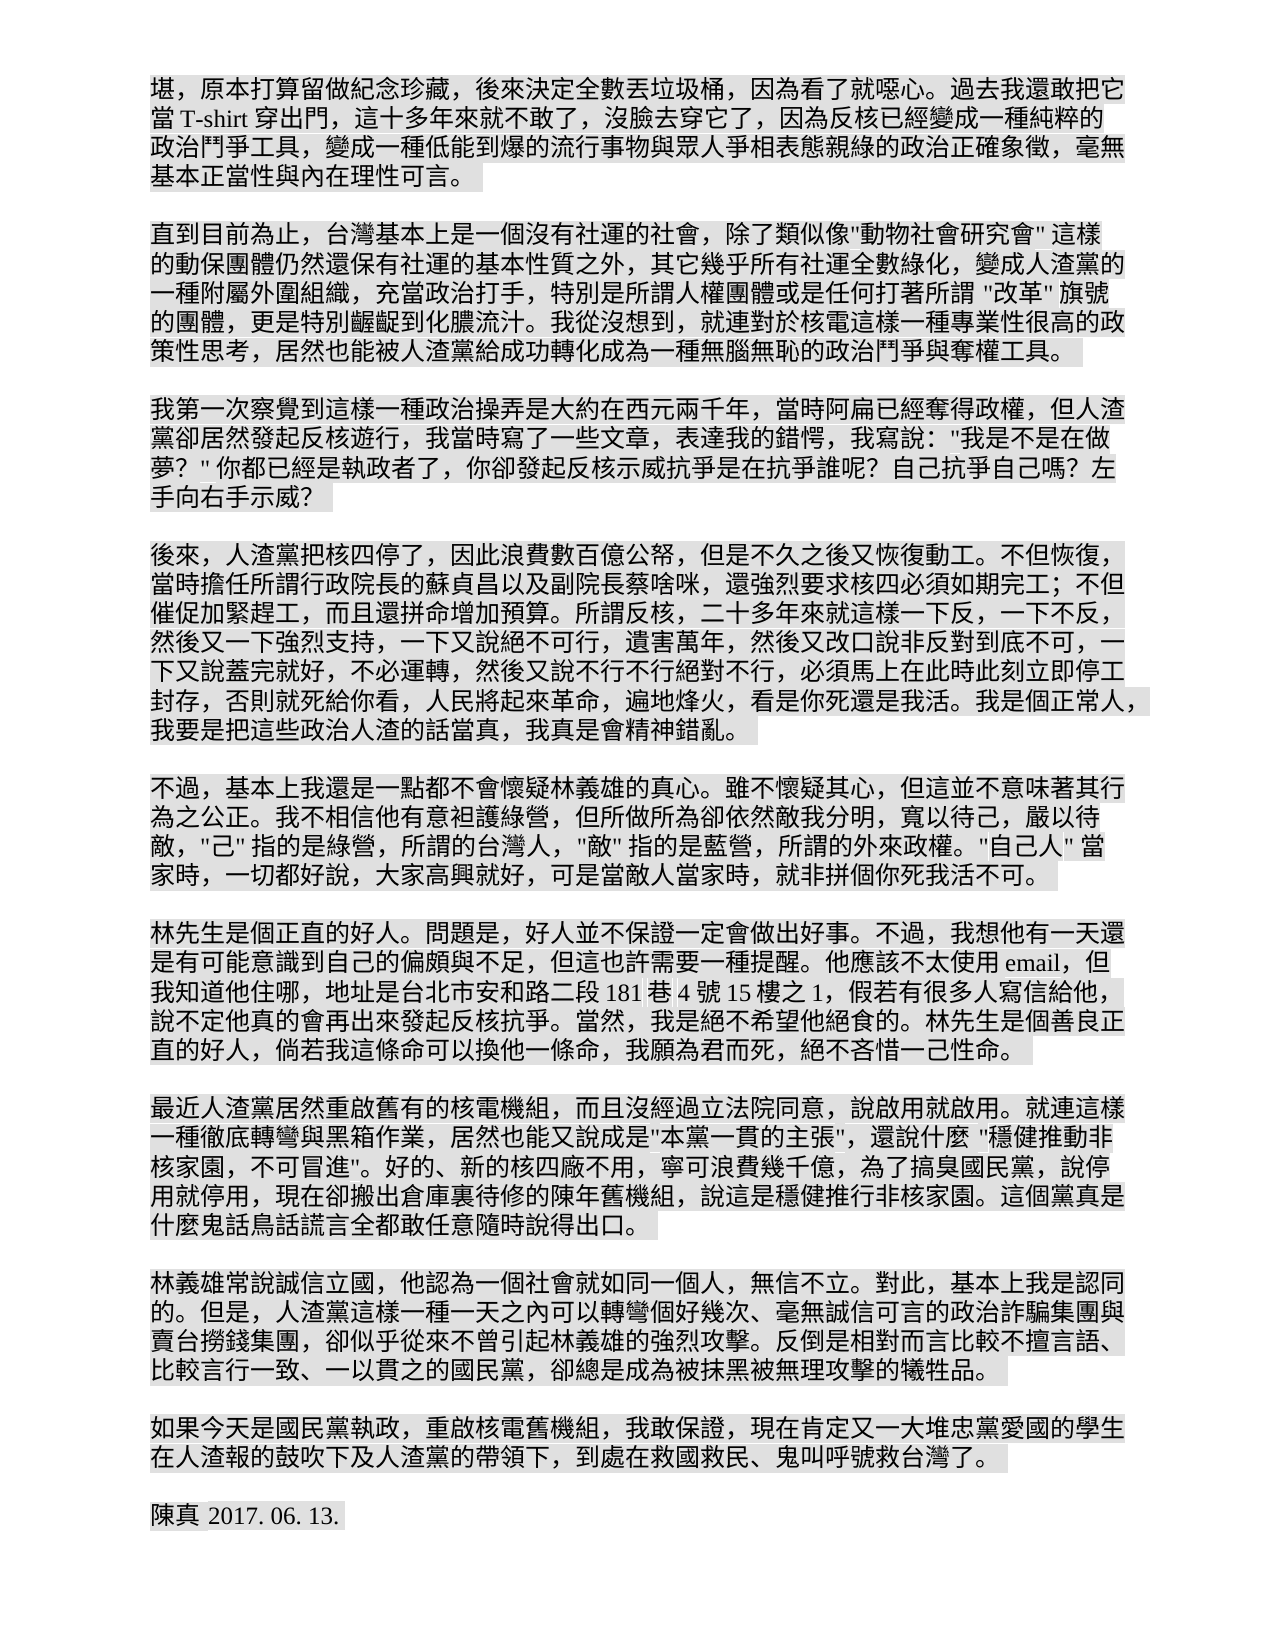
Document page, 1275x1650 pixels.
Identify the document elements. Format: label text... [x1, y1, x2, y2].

text 剛才去超商買杯咖啡，離去時瞄到報紙架上今天的中國時報頭版有一張照片，感覺很厭惡，是所謂 "總統" 蔡啥咪兩年前參加反核抗爭時所拍，戴著核四公投促進會的斗笠，穿著核四公投促進會的白色制服，裝模作樣的一副所謂人民做主、反核神聖無比的嘴臉；誰敢不反核、誰敢說不應馬上廢掉所有核電廠，誰就是人渣似的。當年執政的國民黨也因此被打得落花流水。市面上，一些特別噁心八拉搞進步、搞文青的咖啡廳或商店，往往就會在店裏頭掛上一幅反核布條，寫著一些噁心口號，什麼愛護咱的子子孫孫、別再有下一次的悲劇之類，甚至還有什麼 "我是人，我反核"。 我有一大堆核四公投促進會的制服，年代久遠，二十多年了，其中有兩、三件穿得破損不堪，原本打算留做紀念珍藏，後來決定全數丟垃圾桶，因為看了就噁心。過去我還敢把它當T-shirt 穿出門，這十多年來就不敢了，沒臉去穿它了，因為反核已經變成一種純粹的政治鬥爭工具，變成一種低能到爆的流行事物與眾人爭相表態親綠的政治正確象徵，毫無基本正當性與內在理性可言。 直到目前為止，台灣基本上是一個沒有社運的社會，除了類似像"動物社會研究會" 這樣的動保團體仍然還保有社運的基本性質之外，其它幾乎所有社運全數綠化，變成人渣黨的一種附屬外圍組織，充當政治打手，特別是所謂人權團體或是任何打著所謂 "改革" 旗號的團體，更是特別齷齪到化膿流汁。我從沒想到，就連對於核電這樣一種專業性很高的政策性思考，居然也能被人渣黨給成功轉化成為一種無腦無恥的政治鬥爭與奪權工具。 我第一次察覺到這樣一種政治操弄是大約在西元兩千年，當時阿扁已經奪得政權，但人渣黨卻居然發起反核遊行，我當時寫了一些文章，表達我的錯愕，我寫說："我是不是在做夢？" 你都已經是執政者了，你卻發起反核示威抗爭是在抗爭誰呢？自己抗爭自己嗎？左手向右手示威？ 後來，人渣黨把核四停了，因此浪費數百億公帑，但是不久之後又恢復動工。不但恢復，當時擔任所謂行政院長的蘇貞昌以及副院長蔡啥咪，還強烈要求核四必須如期完工；不但催促加緊趕工，而且還拼命增加預算。所謂反核，二十多年來就這樣一下反，一下不反，然後又一下強烈支持，一下又說絕不可行，遺害萬年，然後又改口說非反對到底不可，一下又說蓋完就好，不必運轉，然後又說不行不行絕對不行，必須馬上在此時此刻立即停工封存，否則就死給你看，人民將起來革命，遍地烽火，看是你死還是我活。我是個正常人，我要是把這些政治人渣的話當真，我真是會精神錯亂。 不過，基本上我還是一點都不會懷疑林義雄的真心。雖不懷疑其心，但這並不意味著其行為之公正。我不相信他有意袒護綠營，但所做所為卻依然敵我分明，寬以待己，嚴以待敵，"己" 指的是綠營，所謂的台灣人，"敵" 指的是藍營，所謂的外來政權。"自己人" 當家時，一切都好說，大家高興就好，可是當敵人當家時，就非拼個你死我活不可。 林先生是個正直的好人。問題是，好人並不保證一定會做出好事。不過，我想他有一天還是有可能意識到自己的偏頗與不足，但這也許需要一種提醒。他應該不太使用email，但我知道他住哪，地址是台北市安和路二段181巷4 號15樓之1，假若有很多人寫信給他，說不定他真的會再出來發起反核抗爭。當然，我是絕不希望他絕食的。林先生是個善良正直的好人，倘若我這條命可以換他一條命，我願為君而死，絕不吝惜一己性命。 最近人渣黨居然重啟舊有的核電機組，而且沒經過立法院同意，說啟用就啟用。就連這樣一種徹底轉彎與黑箱作業，居然也能又說成是"本黨一貫的主張"，還說什麼 "穩健推動非核家園，不可冒進"。好的、新的核四廠不用，寧可浪費幾千億，為了搞臭國民黨，說停用就停用，現在卻搬出倉庫裏待修的陳年舊機組，說這是穩健推行非核家園。這個黨真是什麼鬼話鳥話謊言全都敢任意隨時說得出口。 林義雄常說誠信立國，他認為一個社會就如同一個人，無信不立。對此，基本上我是認同的。但是，人渣黨這樣一種一天之內可以轉彎個好幾次、毫無誠信可言的政治詐騙集團與賣台撈錢集團，卻似乎從來不曾引起林義雄的強烈攻擊。反倒是相對而言比較不擅言語、比較言行一致、一以貫之的國民黨，卻總是成為被抹黑被無理攻擊的犧牲品。 如果今天是國民黨執政，重啟核電舊機組，我敢保證，現在肯定又一大堆忠黨愛國的學生在人渣報的鼓吹下及人渣黨的帶領下，到處在救國救民、鬼叫呼號救台灣了。 陳真 2017. 06. 13. p.s.: 以下可以略而不看，只是說點或許無甚意義的八卦。 記憶中，核四公投促進會大約成立於1994年的初夏。那時我已經在沙鹿童綜合醫院當一人主任，創立該院精神科。有一天，接到吳乃德教授的夫人電話，說林義雄要發起一個苦行，問我能不能在醫療方面提供一些協助。我一聽到苦行，以為是甘地製鹽長征那種苦行，餐風露宿，睡在街頭、農田，一路節衣縮食，連澡都不洗，就跟苦行僧沒兩樣。我當時想到的苦行是這樣一種體力和健康的大考驗，當下心裏很感動，於是就一口答應。 1994年，我原本已經盡全力想脫離島內名不符實的各種所謂 "社運"，就因為林義雄這樣一個環島一圈的反核千里苦行計畫而再度下海。我一一跟同事說明講解這個 "苦行" 活動，順利在台灣各地找來一群護士參加，一路提供各種隨隊醫療照護。 我沒想到的是，這哪是什麼苦行？這根本就是有錢人的環島賞景健行活動嘛。幾次在內部開會時我都提出來檢討，我甚至還因此寫了一些文章給大家看。我甚至還寫說，這個所謂苦行，如果是一種職業，天底下若有這麼爽的工作，既有好東西吃，一路又有豪華大飯店住，我看，來應徵者恐怕會從台北車站一路排隊排到淡水河。 但是，我的意見就像空氣一樣，絲毫引不起促進會內部任何有意義的回應。林義雄的貼身小祕書陳xx，倒是曾經有一次回應我，讓我印象很深刻，我和學姐彷彿在那一瞬間恍然大悟原來人們對於貧富的物質概念落差如此之大！記得有一天，"苦行" 來到某個縣市，依例住進一家豪華大飯店，裏頭還有游泳池和健身房，至少也有四星級吧我想。我覺得很荒唐，於是就打聽這飯店住一晚要多少錢？答案是三、四千元。 我聽了，真是差點沒嚇死。三、四千元我可以住旅館住上至少一星期。我因為工作關係經常得外宿，當我一個人外出投宿時，絕不會住超過一千元的旅館。最常住的一間旅館就在台北火車站附近，一晚六百，算是依我的預算來說最 "豪華" 的等級了。但它實在很髒，所以我每次入住投宿那旅館時通常都不敢睡床，而寧可坐在椅子上睡，掙扎著睡到天亮。 後來覺得一晚六百還是很貴，於是就改為投宿各地的 K書中心，一晚可以進一步省下好幾百元，但必須坐著趴在桌上睡，學姊也都只好跟著我受苦。 這也是為什麼當我見識到所謂 "千里苦行" 經常吃好睡好、住豪華大飯店時，心裏實在很不是滋味。有一天，我就再度提起這事，沒想到小祕書陳xx(現在是人渣黨的某個尾巴黨的召集人或發言人之類)，竟然有點不屑地回答說："這種" 飯店還好吧！"三千多元還好吧，不會貴啊！" 我後來慢慢發現，原來所謂 "千里苦行"，本來就只是一種形容詞，一開始就絲毫沒有打算吃苦。 反核千里苦行即將完成繞台灣一圈的前夕，林義雄說他隔天要發表談話，要我寫點東西給他看，給他一點靈感，於是我就隨手寫了一些話，標題寫著 "苦行不苦"。我寫說，這樣一路走來，一路上常有民眾嘲笑我們吃飽太閒，太閒是沒有啦，但是若要說苦，倒也並非實情。我還寫說，一般人的生活那才真的苦，比方說一個辛苦工作的上班族，一個工人、農夫，乃至一個家庭主婦，為了維持一份工作，為了撐起一個家庭，得吃多少苦？而且根本無處可訴，哪像我們每天都還可以在報紙上寫所謂 "苦行日誌" 專欄，訴苦說我們今天腿兒好酸耶，長了幾粒水泡耶等等。我們這樣一種 "苦行" 根本一點也不苦，所以別把自己的這麼一點根本微不足道的所謂付出，講得多麼辛苦。林義雄看了我寫的東西之後，似乎很滿意，嘴裏說著："good idea!"、"good idea!"。 23年過去了，島嶼依舊如斯。一點輕渺八卦，竟無端沉重。 [150, 75, 1125, 1559]
